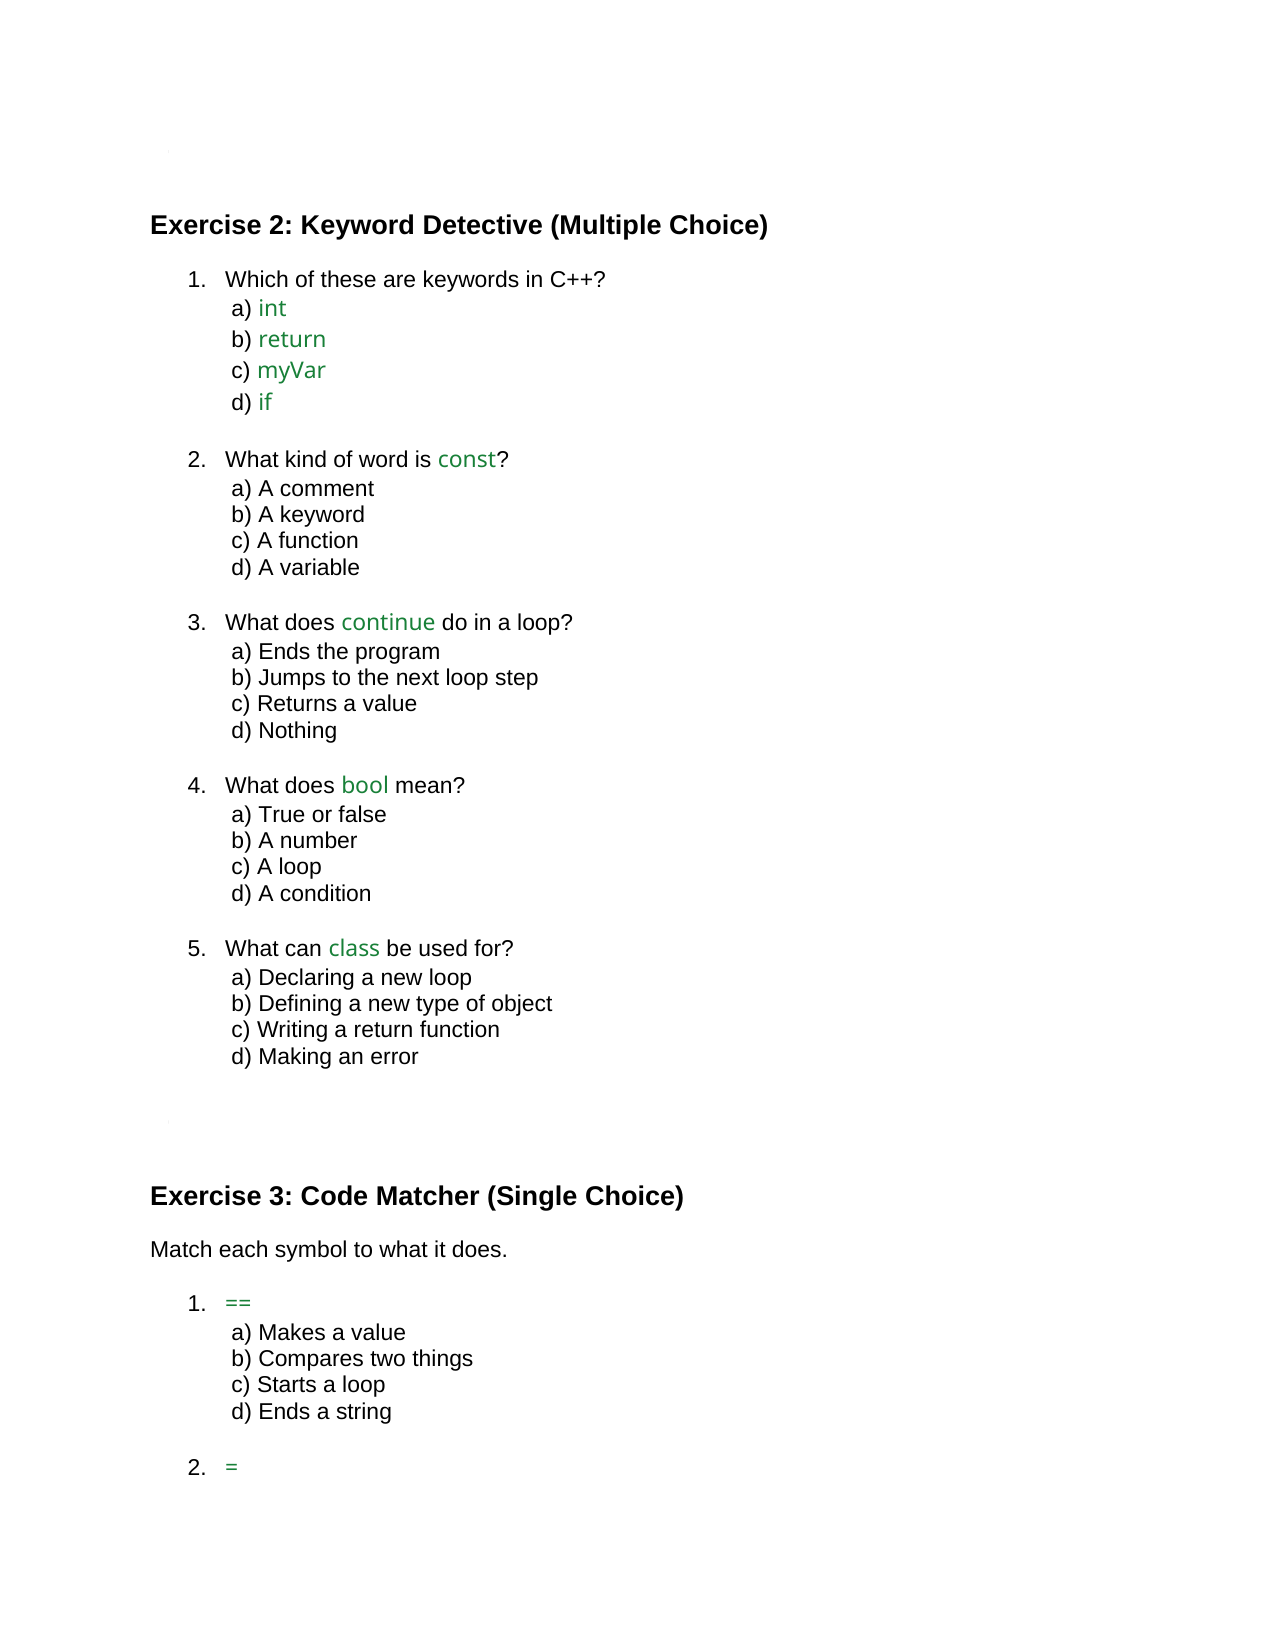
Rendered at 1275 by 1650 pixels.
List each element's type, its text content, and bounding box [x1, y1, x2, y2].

list What kind of word is const? a) A comment b) A keyword c) A function d) A variable [187, 443, 1125, 606]
list = a) Adds numbers b) Checks if equal c) Assigns a value d) Ends a loop [187, 1450, 1125, 1482]
list Which of these are keywords in C++? a) int b) return c) myVar d) if [187, 266, 1125, 443]
list What does continue do in a loop? a) Ends the program b) Jumps to the next loop step c) Returns a value d) Nothing [187, 606, 1125, 769]
subtitle Exercise 3: Code Matcher (Single Choice) [150, 1180, 1125, 1211]
subtitle Exercise 2: Keyword Detective (Multiple Choice) [150, 209, 1125, 241]
text Match each symbol to what it does. [150, 1236, 1125, 1262]
list What does bool mean? a) True or false b) A number c) A loop d) A condition [187, 769, 1125, 932]
list == a) Makes a value b) Compares two things c) Starts a loop d) Ends a string [187, 1287, 1125, 1450]
list What can class be used for? a) Declaring a new loop b) Defining a new type of object c) Writing a return function d) Making an error [187, 932, 1125, 1095]
